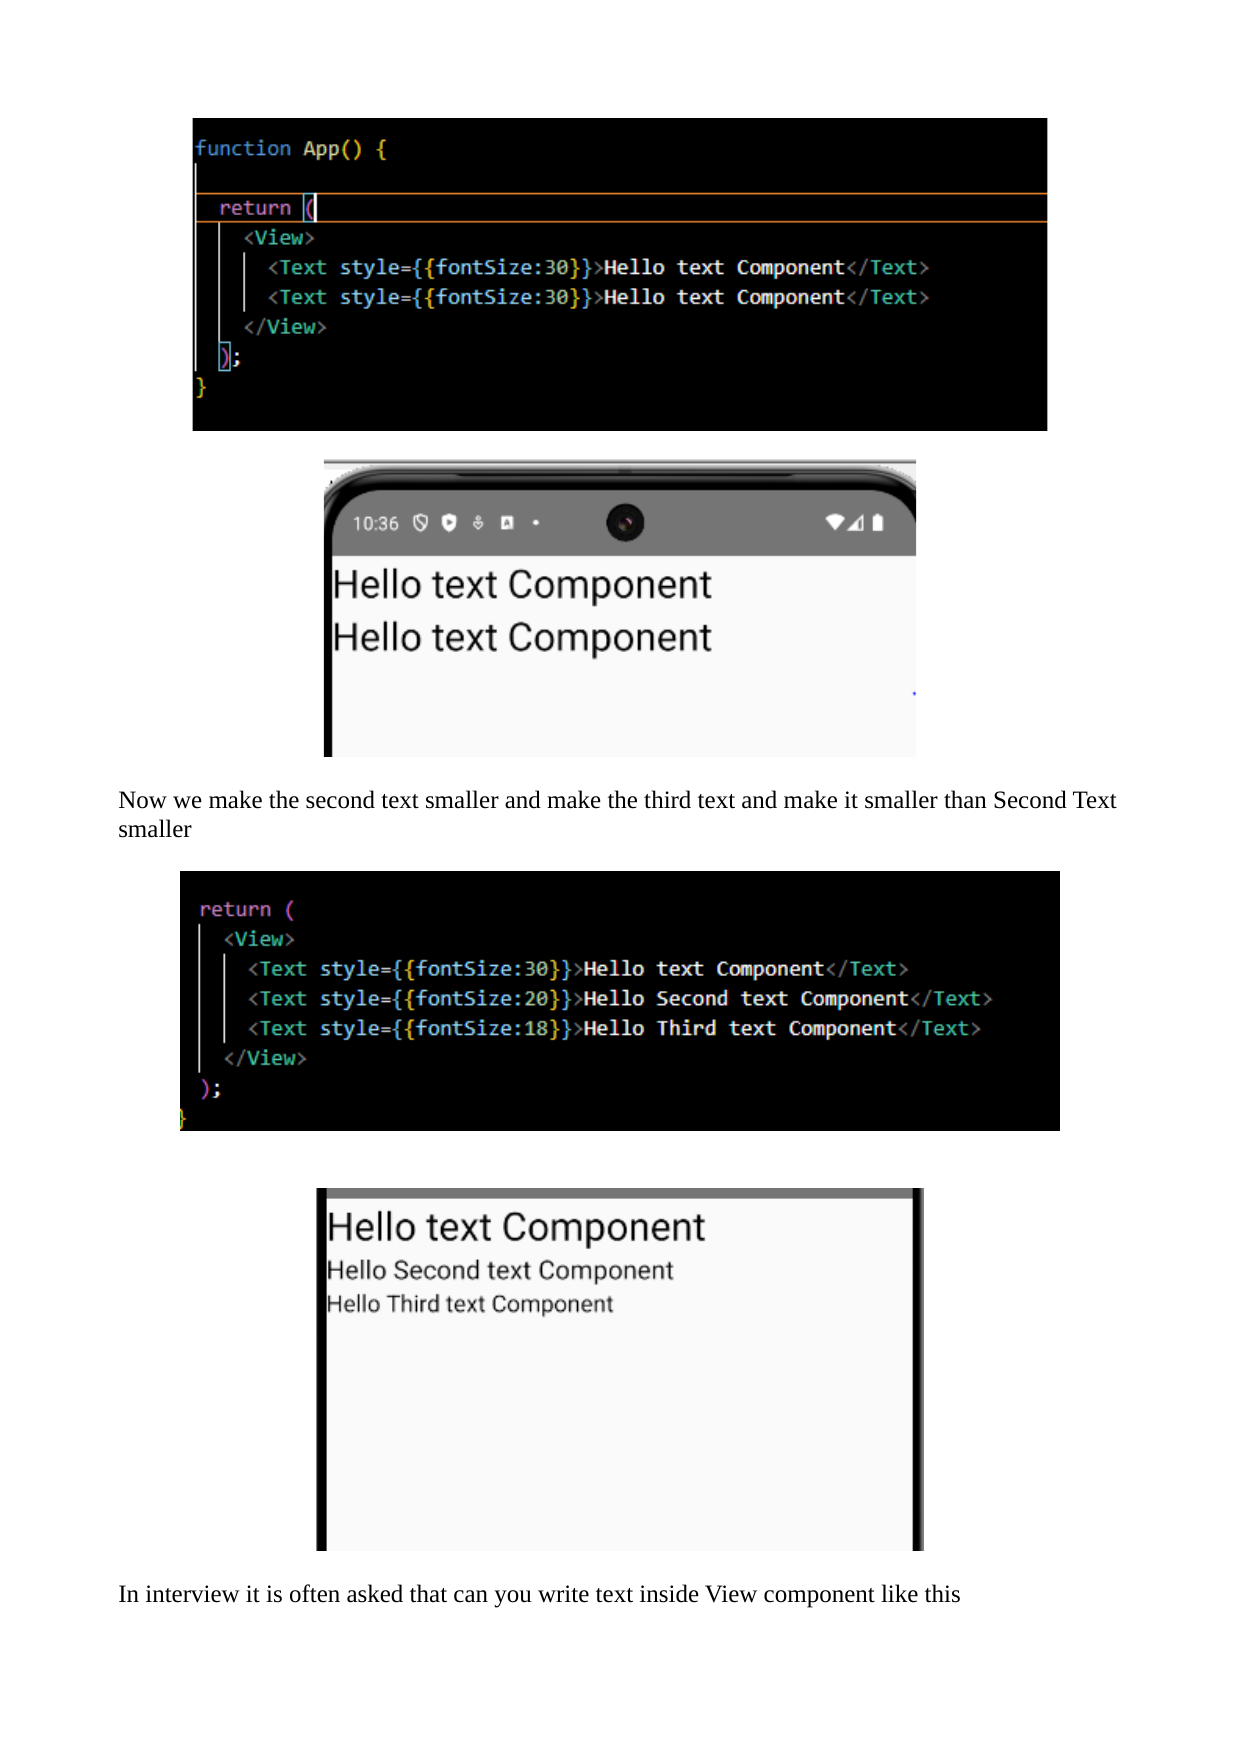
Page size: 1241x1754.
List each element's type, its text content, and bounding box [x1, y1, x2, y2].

text In interview it is often asked that can you write text inside View component like this [118, 1579, 1122, 1608]
text Now we make the second text smaller and make the third text and make it smaller than Second Text smaller [118, 785, 1122, 842]
picture [180, 871, 1060, 1131]
picture [192, 118, 1048, 431]
picture [323, 459, 917, 757]
picture [316, 1188, 924, 1551]
